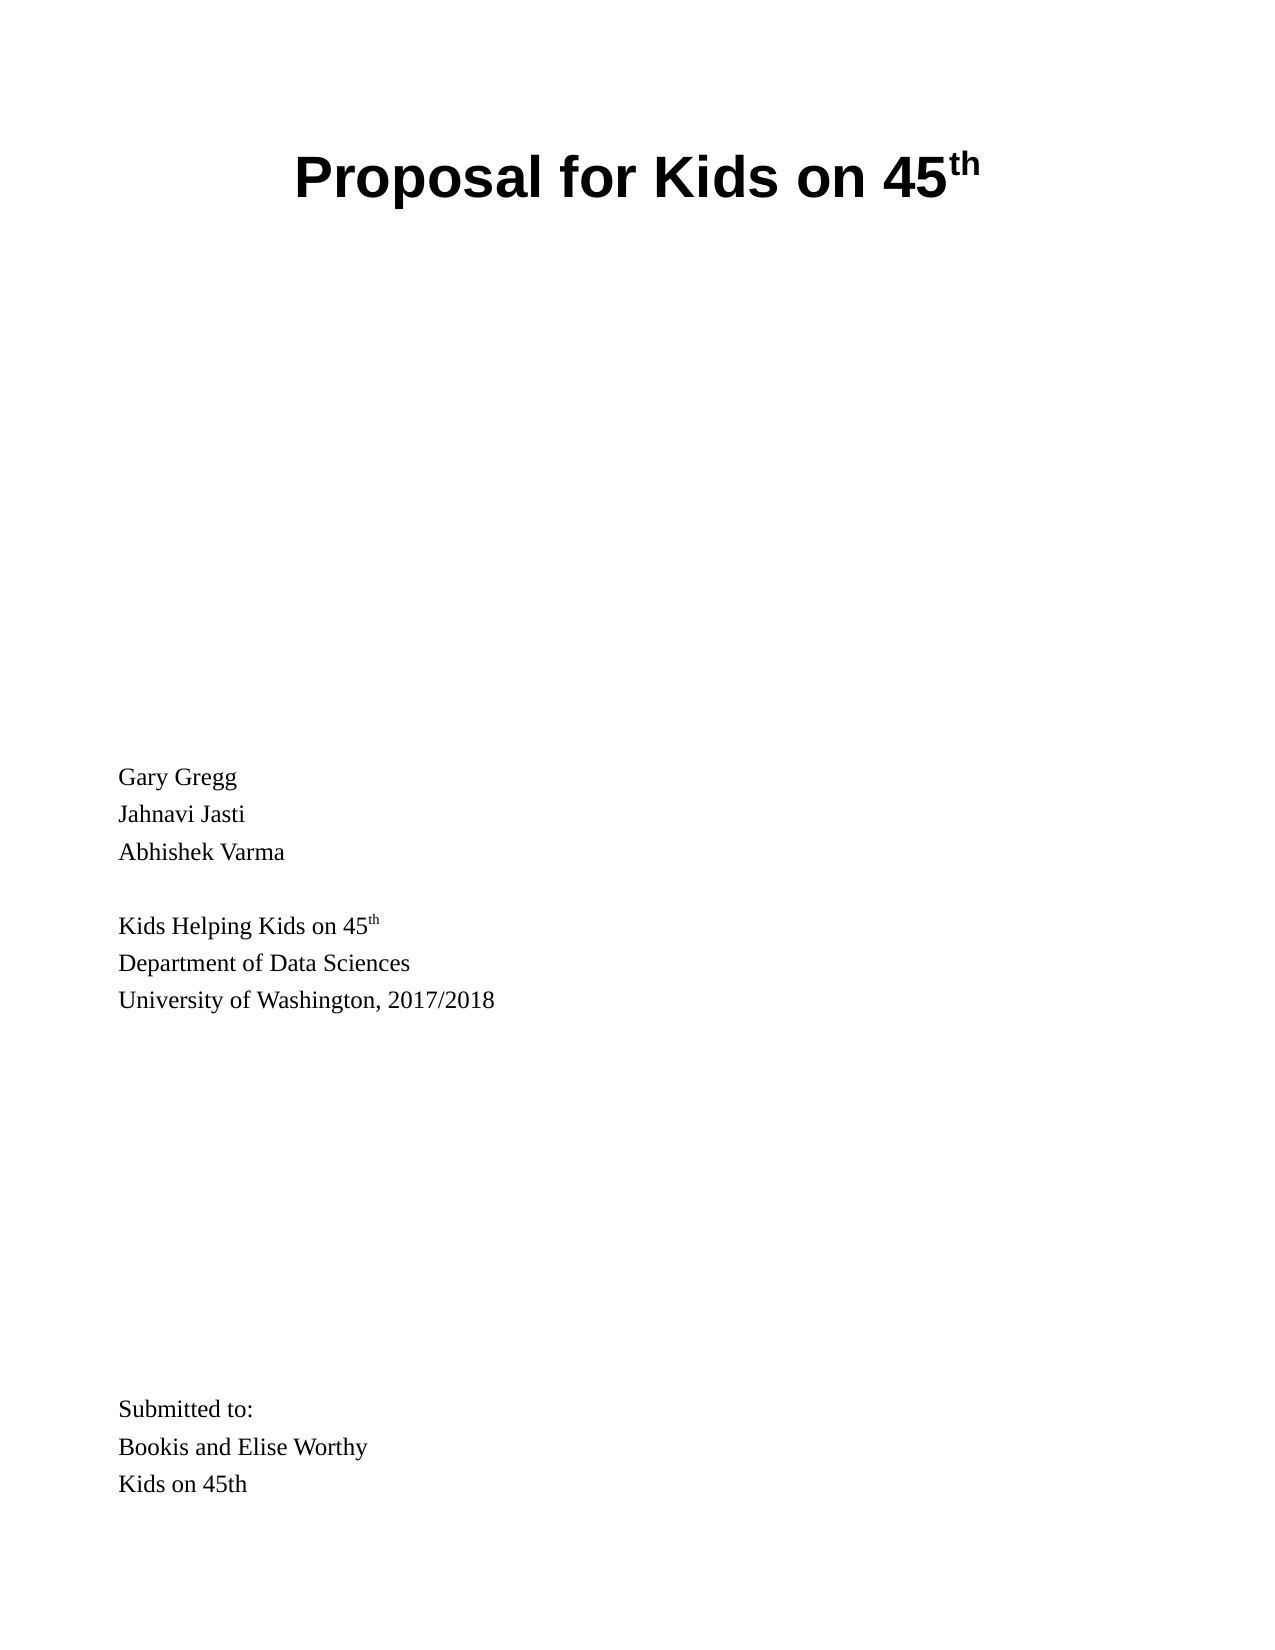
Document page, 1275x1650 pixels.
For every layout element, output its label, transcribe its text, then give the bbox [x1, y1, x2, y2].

text Department of Data Sciences [118, 948, 1157, 977]
title Proposal for Kids on 45th [118, 143, 1157, 210]
text Gary Gregg [118, 762, 1157, 791]
text Kids Helping Kids on 45th [118, 911, 1157, 940]
text Submitted to: [118, 1394, 1157, 1423]
text Kids on 45th [118, 1469, 1157, 1498]
text Jahnavi Jasti [118, 799, 1157, 828]
text University of Washington, 2017/2018 [118, 986, 1157, 1014]
text Bookis and Elise Worthy [118, 1432, 1157, 1461]
text Abhishek Varma [118, 837, 1157, 866]
